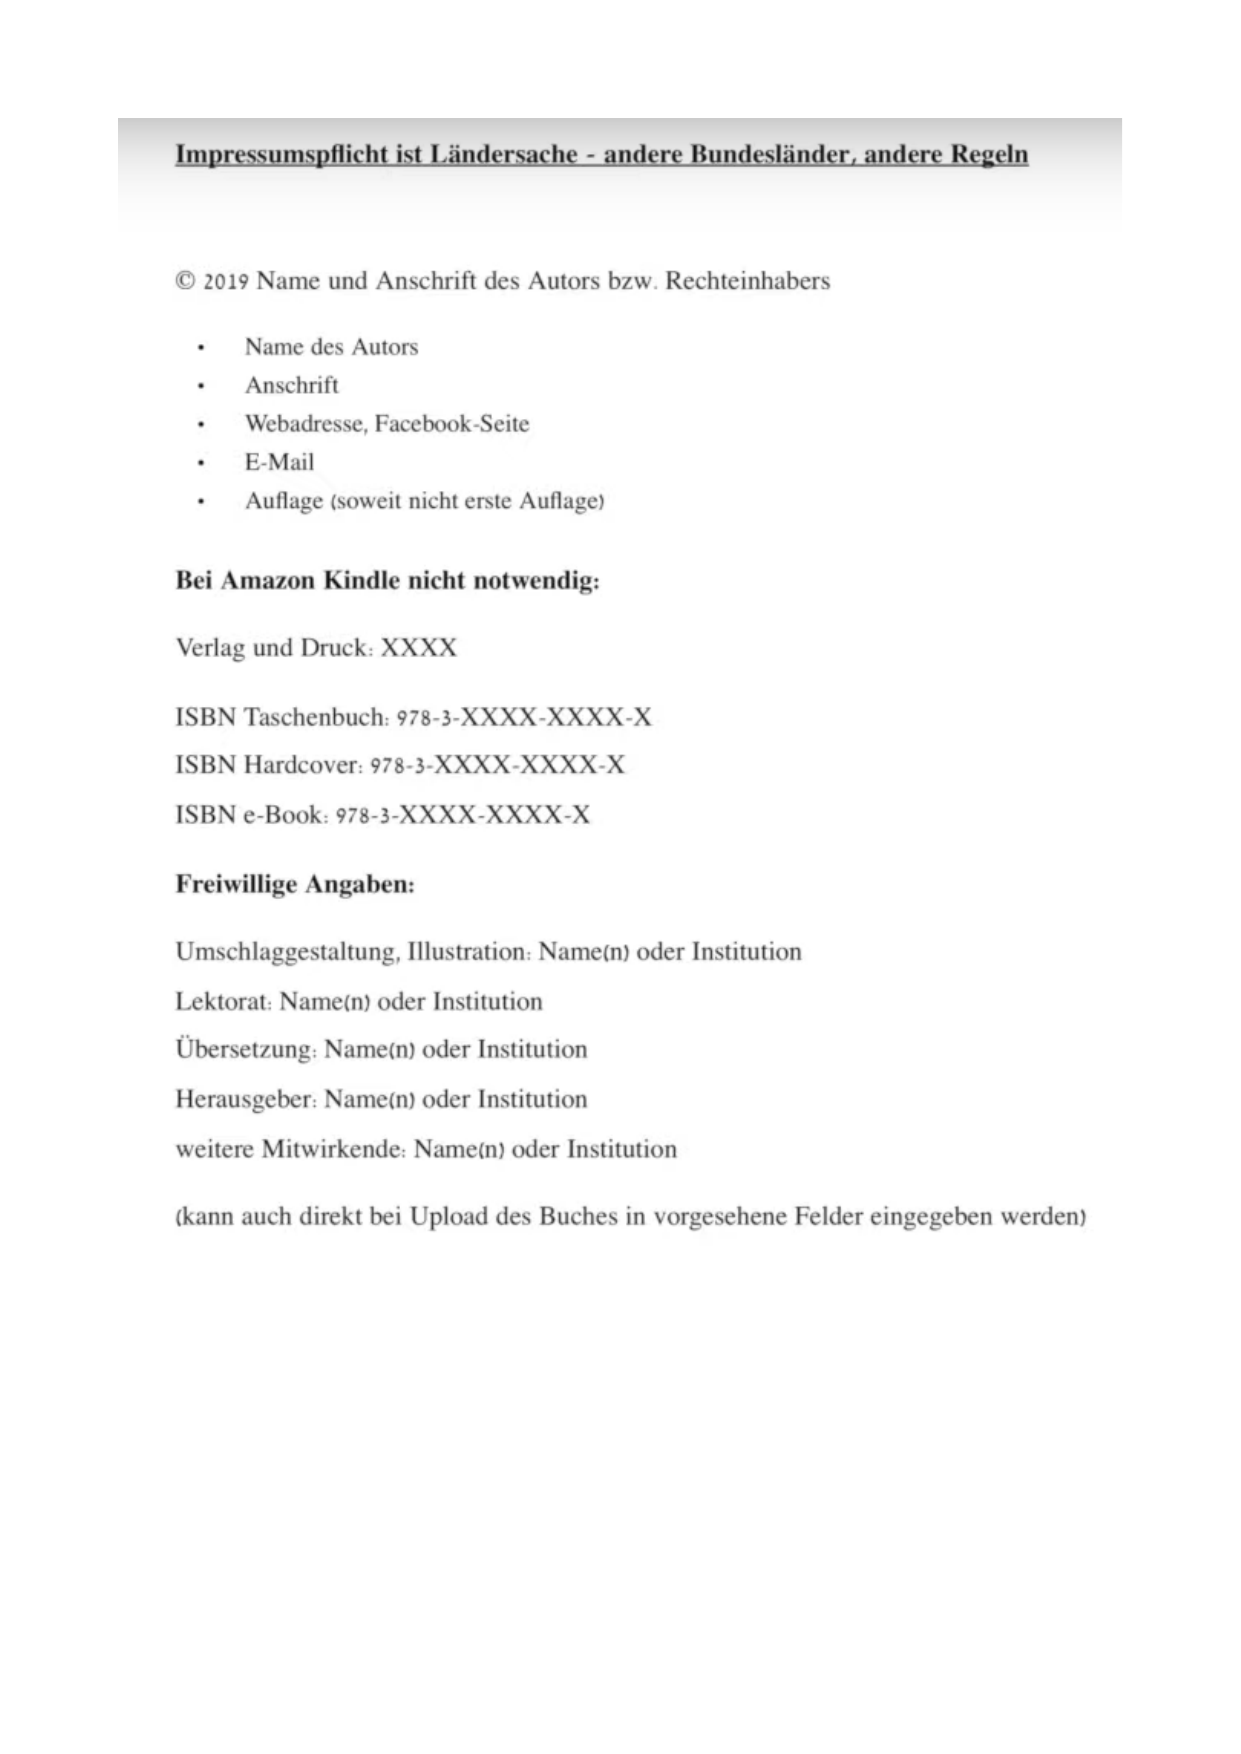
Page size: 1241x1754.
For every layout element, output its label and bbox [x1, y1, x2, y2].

picture [118, 118, 1123, 1265]
